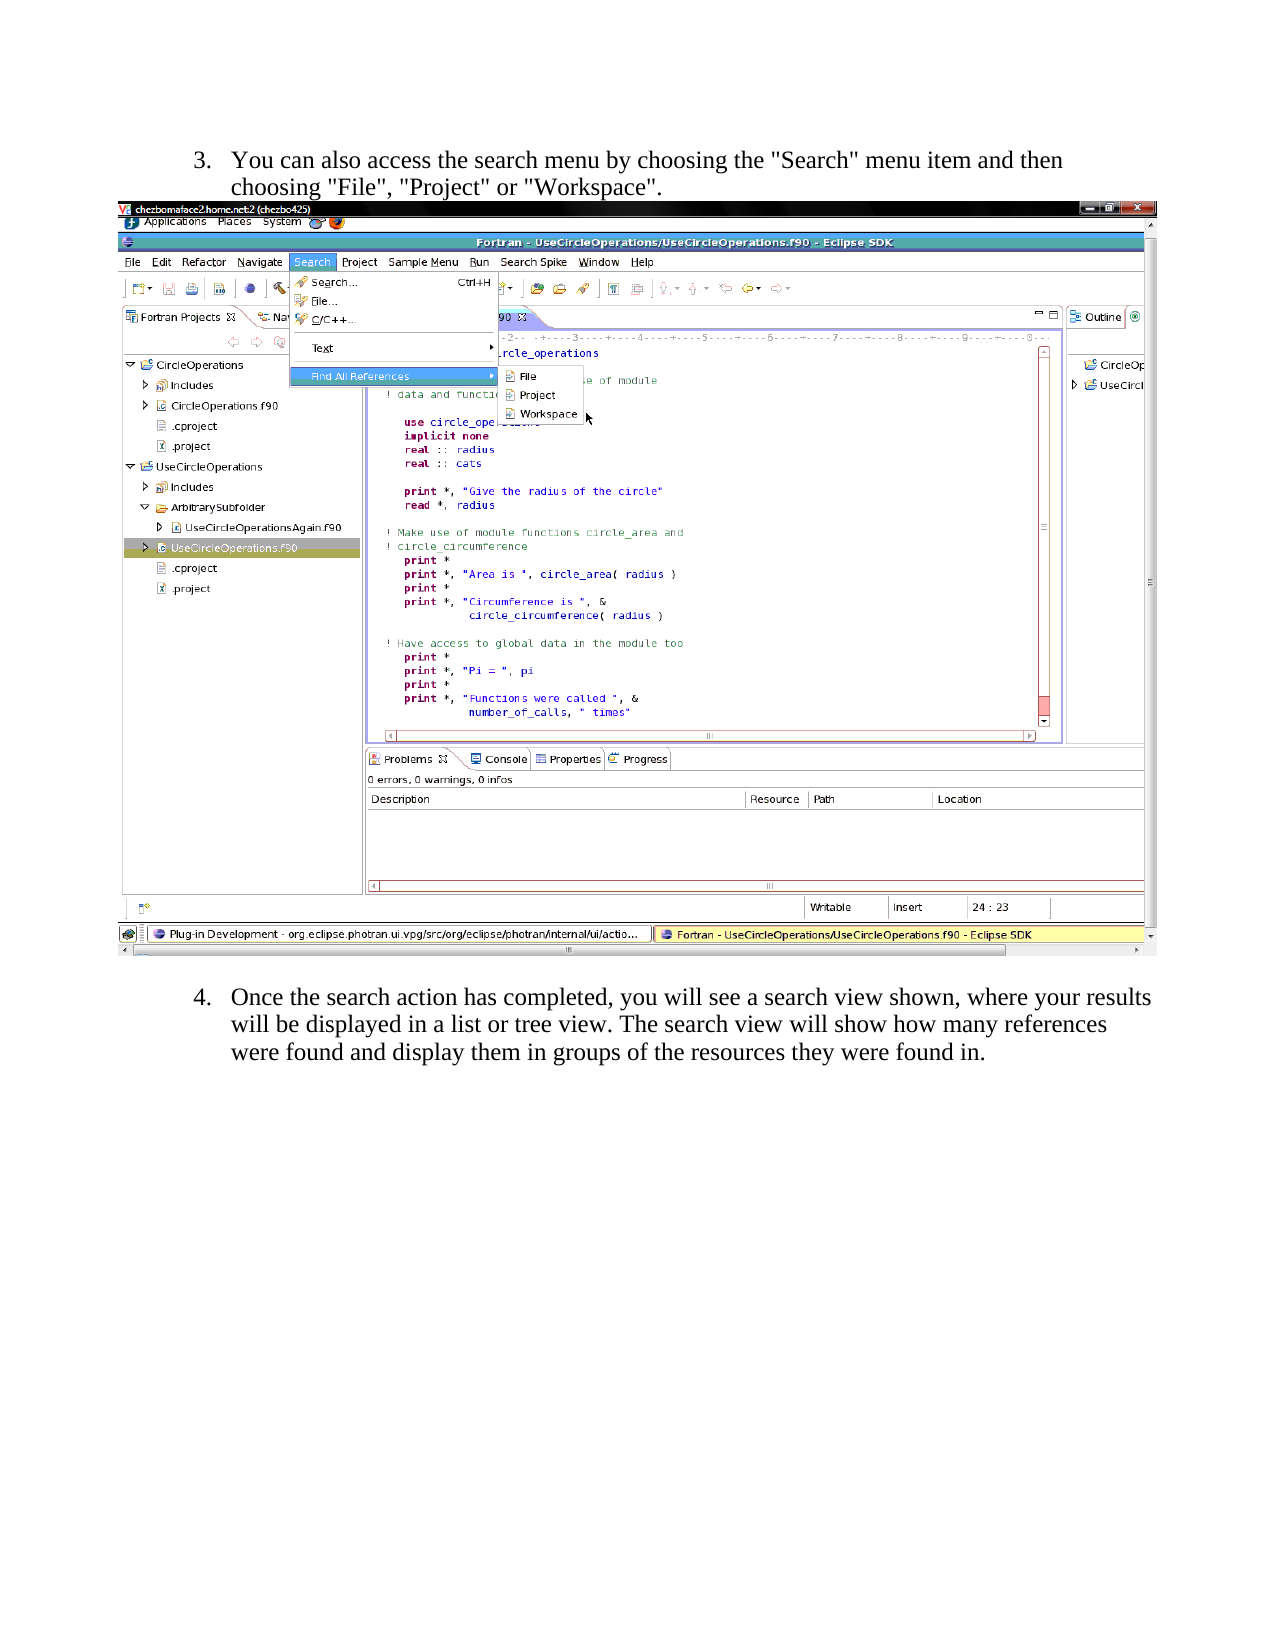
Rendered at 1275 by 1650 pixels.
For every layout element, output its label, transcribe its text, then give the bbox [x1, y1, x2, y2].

picture [118, 201, 1157, 956]
list Once the search action has completed, you will see a search view shown, where your results will be displayed in a list or tree view. The search view will show how many references were found and display them in groups of the resources they were found in. [193, 983, 1157, 1066]
list You can also access the search menu by choosing the "Search" menu item and then choosing "File", "Project" or "Workspace". [193, 146, 1157, 201]
